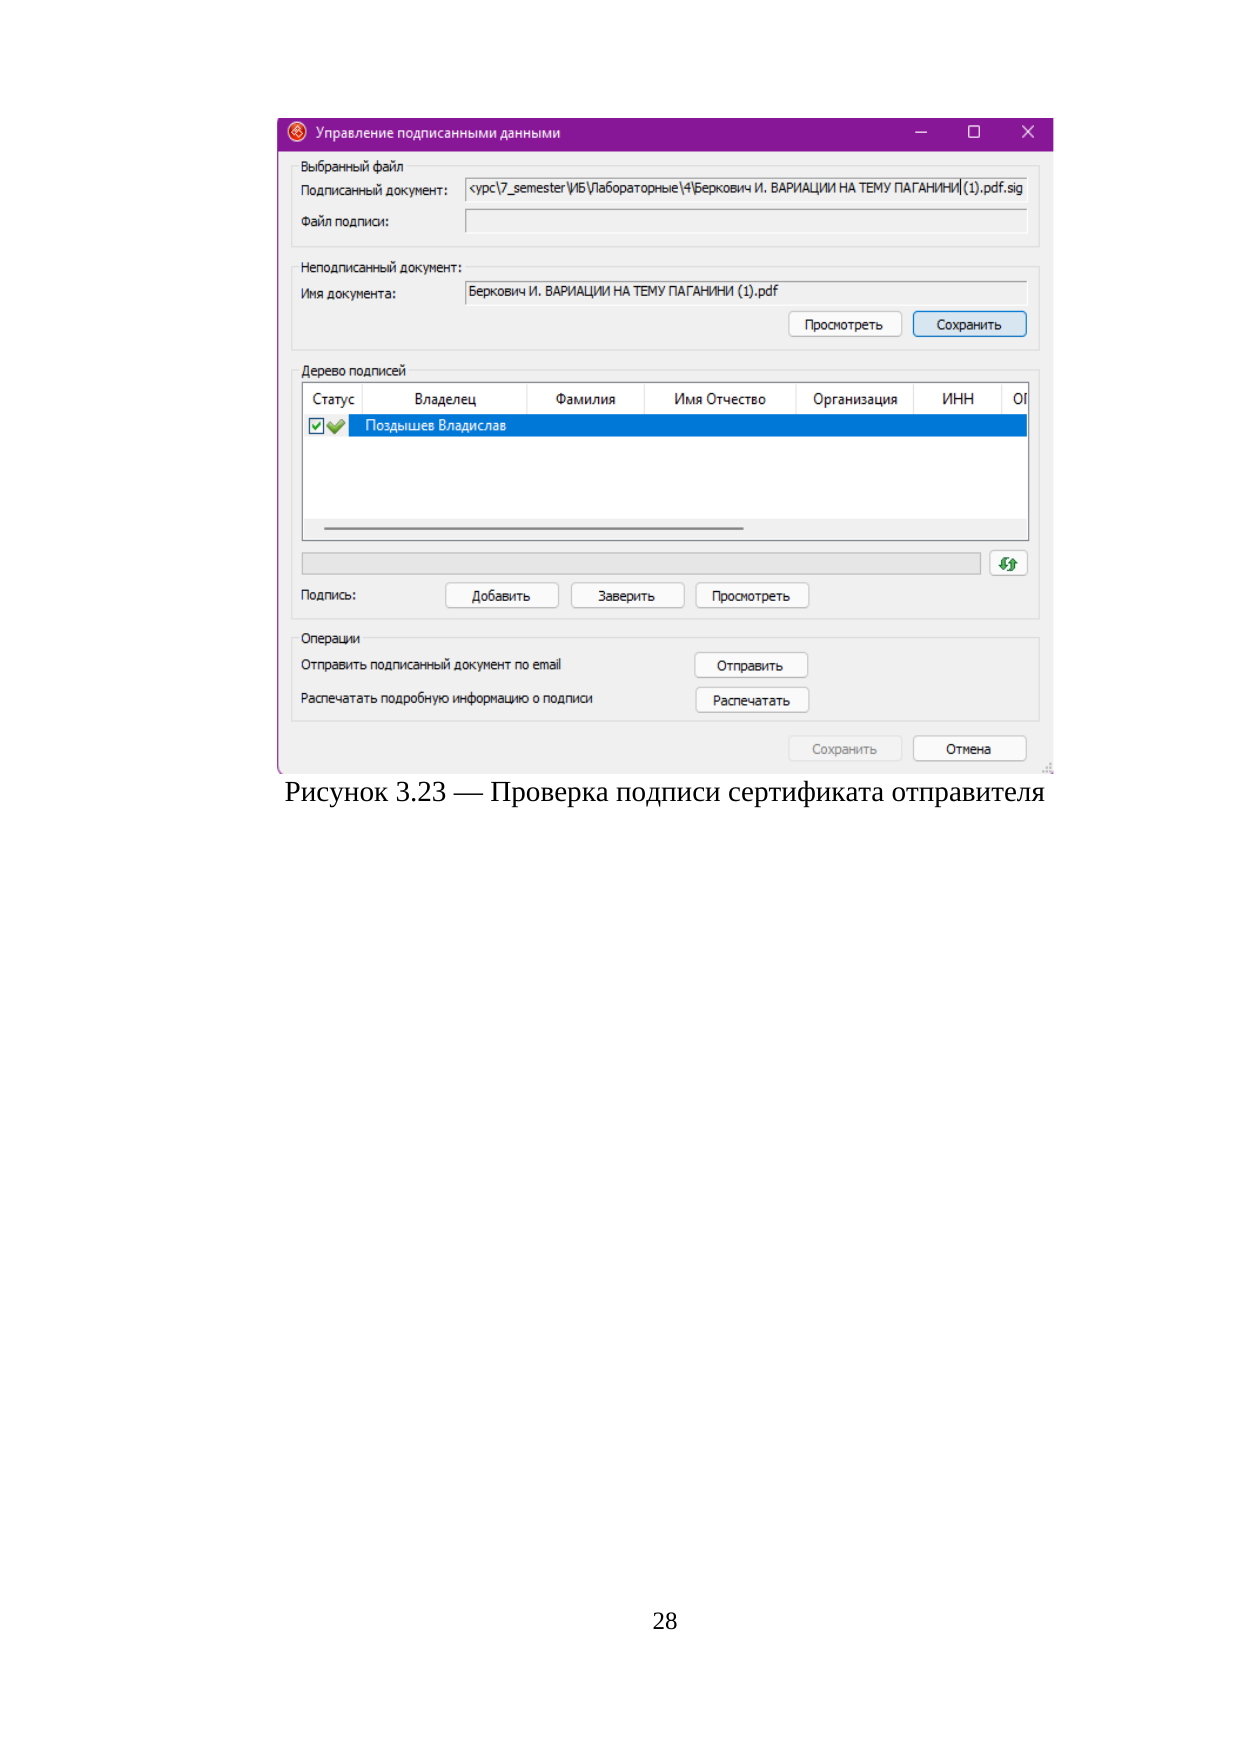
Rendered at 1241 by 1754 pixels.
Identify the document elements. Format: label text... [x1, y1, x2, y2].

title Рисунок 3.23 — Проверка подписи сертификата отправителя [177, 118, 1152, 807]
